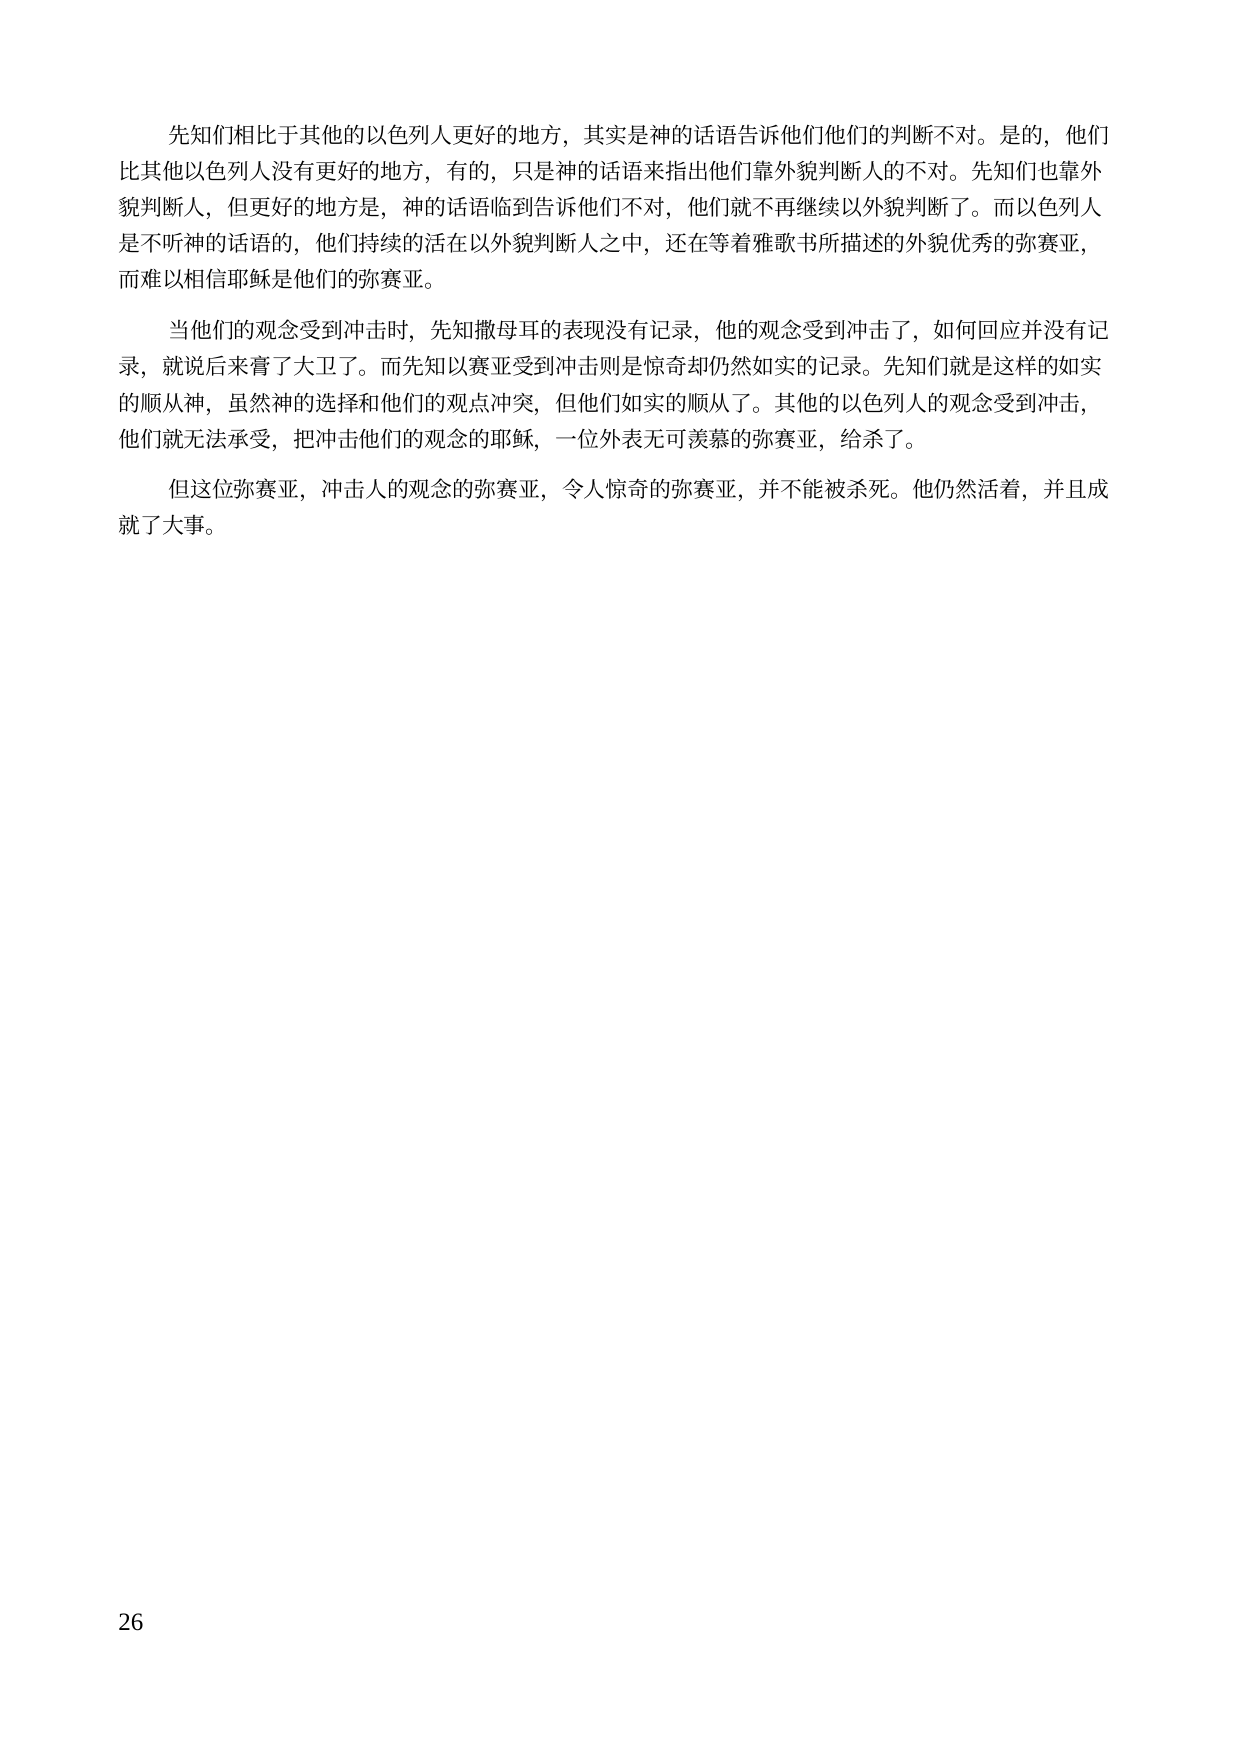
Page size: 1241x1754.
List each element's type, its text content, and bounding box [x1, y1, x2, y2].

text 当他们的观念受到冲击时，先知撒母耳的表现没有记录，他的观念受到冲击了，如何回应并没有记录，就说后来膏了大卫了。而先知以赛亚受到冲击则是惊奇却仍然如实的记录。先知们就是这样的如实的顺从神，虽然神的选择和他们的观点冲突，但他们如实的顺从了。其他的以色列人的观念受到冲击，他们就无法承受，把冲击他们的观念的耶稣，一位外表无可羡慕的弥赛亚，给杀了。 [118, 313, 1122, 453]
text 先知们相比于其他的以色列人更好的地方，其实是神的话语告诉他们他们的判断不对。是的，他们比其他以色列人没有更好的地方，有的，只是神的话语来指出他们靠外貌判断人的不对。先知们也靠外貌判断人，但更好的地方是，神的话语临到告诉他们不对，他们就不再继续以外貌判断了。而以色列人是不听神的话语的，他们持续的活在以外貌判断人之中，还在等着雅歌书所描述的外貌优秀的弥赛亚，而难以相信耶稣是他们的弥赛亚。 [118, 118, 1122, 294]
text 但这位弥赛亚，冲击人的观念的弥赛亚，令人惊奇的弥赛亚，并不能被杀死。他仍然活着，并且成就了大事。 [118, 473, 1122, 540]
